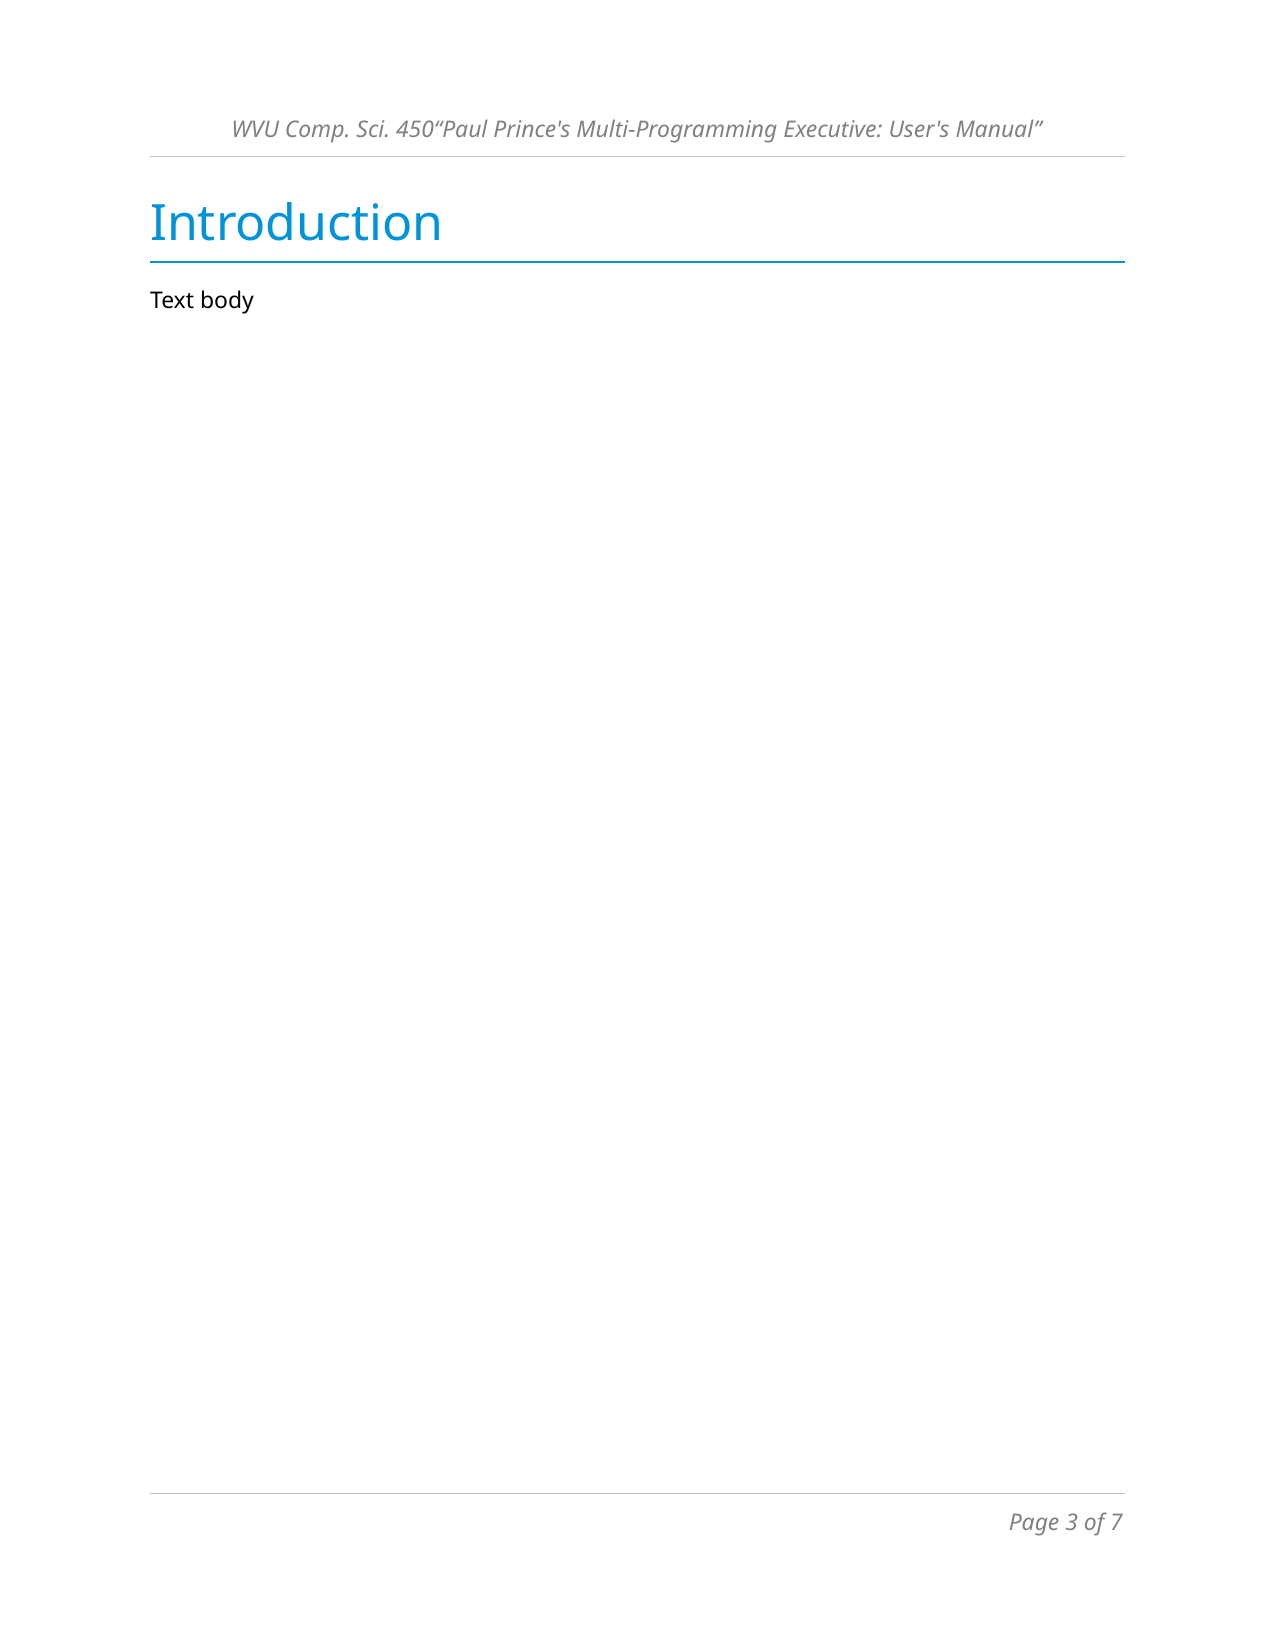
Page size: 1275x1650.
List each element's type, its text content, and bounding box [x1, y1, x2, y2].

text Text body [150, 284, 1125, 315]
subtitle Introduction [150, 187, 1125, 261]
